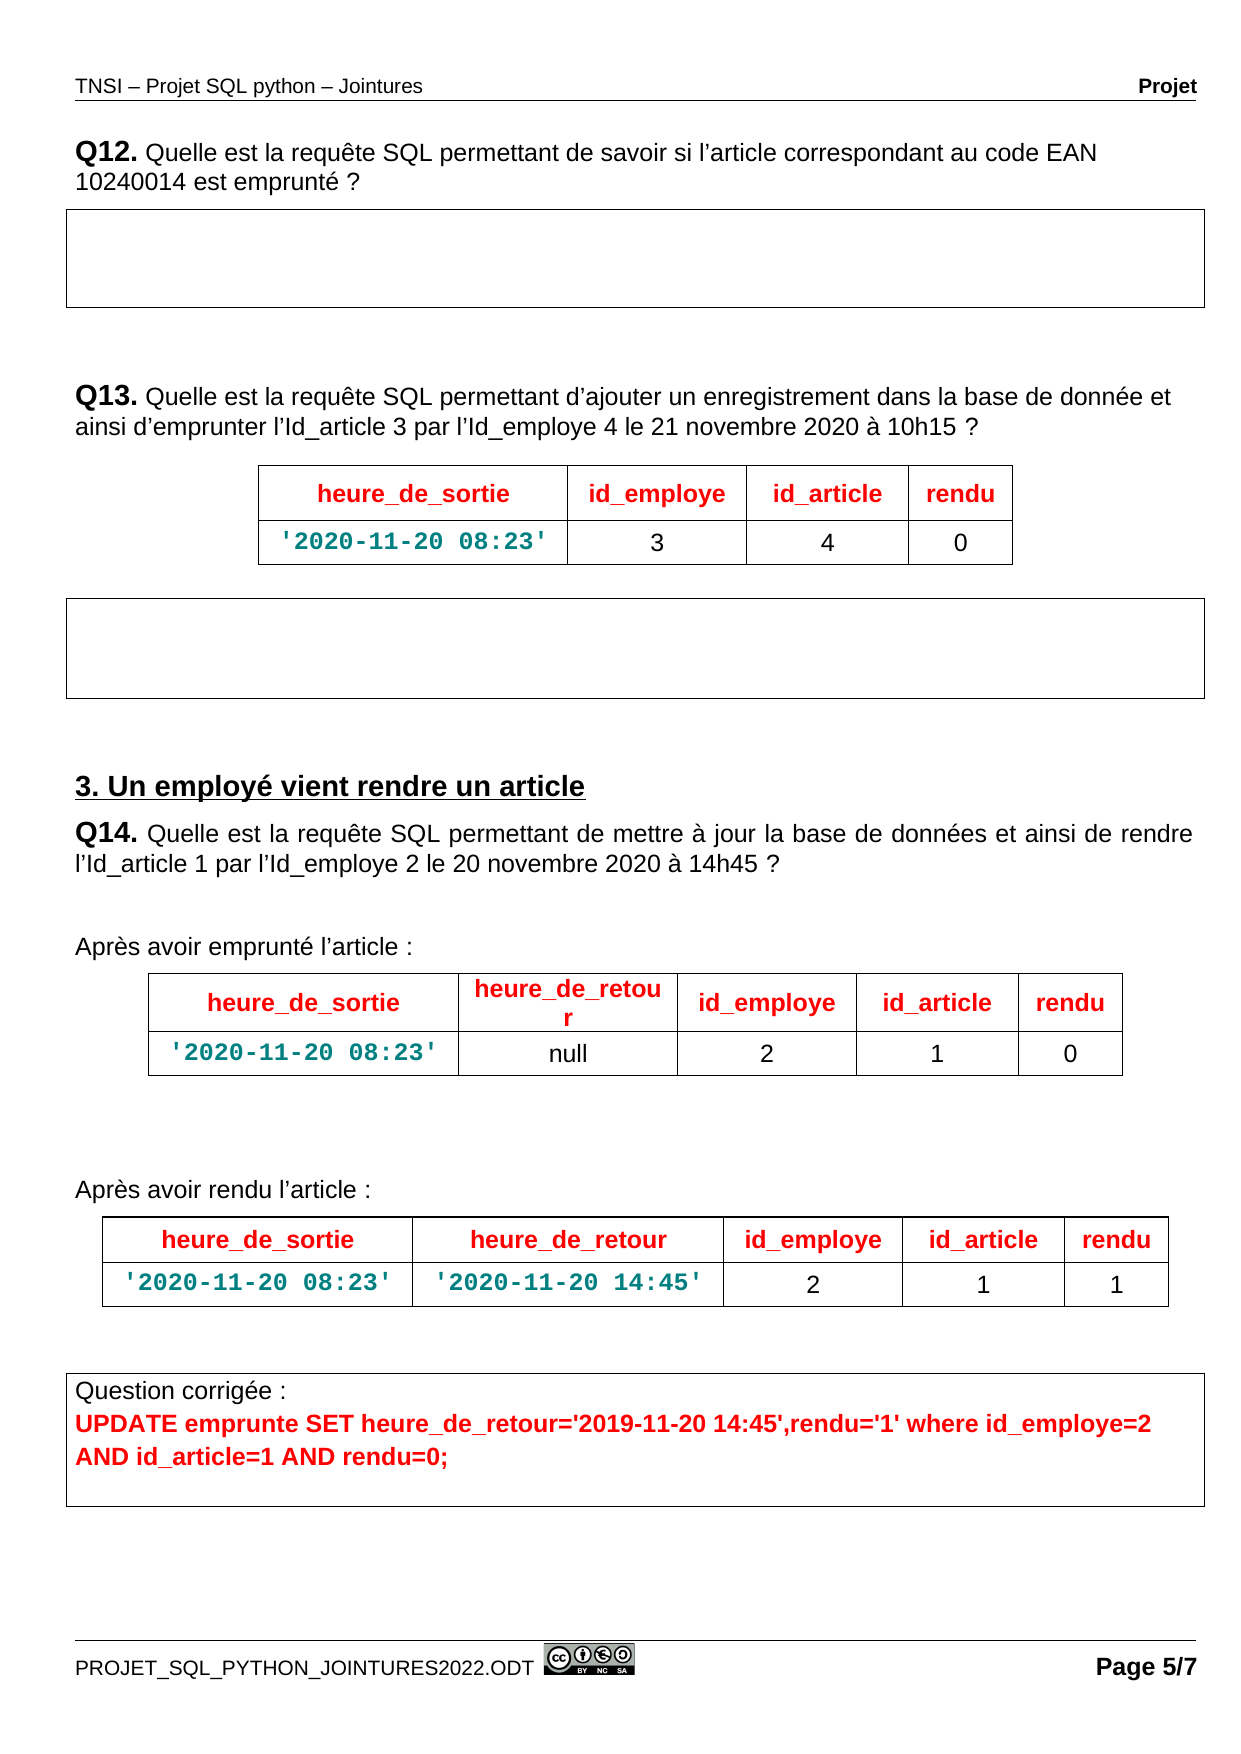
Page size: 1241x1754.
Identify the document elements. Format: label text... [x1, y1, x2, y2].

table_header id_article [857, 974, 1018, 1031]
table_header heure_de_sortie [149, 974, 458, 1031]
table_cell 1 [1065, 1263, 1168, 1306]
text Après avoir rendu l’article : [75, 1175, 1196, 1204]
table_header rendu [1065, 1218, 1168, 1262]
table_cell 0 [909, 521, 1012, 564]
text Q12. Quelle est la requête SQL permettant de savoir si l’article correspondant au code EAN 10240014 est emprunté ? [75, 134, 1196, 196]
table_header rendu [1019, 974, 1122, 1031]
picture [543, 1643, 635, 1675]
table_header heure_de_sortie [103, 1218, 412, 1262]
table_header heure_de_retour [459, 974, 677, 1031]
table_cell 1 [857, 1032, 1018, 1075]
table_header rendu [909, 466, 1012, 520]
text Question corrigée : [67, 1374, 1204, 1404]
table_cell '2020-11-20 14:45' [413, 1263, 723, 1306]
table_cell 2 [724, 1263, 902, 1306]
table_cell '2020-11-20 08:23' [103, 1263, 412, 1306]
table_header heure_de_retour [413, 1218, 723, 1262]
table_header id_employe [724, 1218, 902, 1262]
table_header id_article [903, 1218, 1064, 1262]
table_cell 4 [747, 521, 908, 564]
text UPDATE emprunte SET heure_de_retour='2019-11-20 14:45',rendu='1' where id_employe=2 AND id_article=1 AND rendu=0; [67, 1406, 1204, 1471]
table_header heure_de_sortie [259, 466, 567, 520]
table_cell null [459, 1032, 677, 1075]
table_cell 1 [903, 1263, 1064, 1306]
text Après avoir emprunté l’article : [75, 931, 1196, 960]
table_header id_employe [568, 466, 746, 520]
table_cell 0 [1019, 1032, 1122, 1075]
list Un employé vient rendre un article [75, 769, 1196, 803]
table_header id_article [747, 466, 908, 520]
text Q13. Quelle est la requête SQL permettant d’ajouter un enregistrement dans la base de donnée et ainsi d’emprunter l’Id_article 3 par l’Id_employe 4 le 21 novembre 2020 à 10h15 ? [75, 378, 1196, 440]
table_header id_employe [678, 974, 856, 1031]
table_cell '2020-11-20 08:23' [259, 521, 567, 564]
table_cell 2 [678, 1032, 856, 1075]
text Q14. Quelle est la requête SQL permettant de mettre à jour la base de données et ainsi de rendre l’Id_article 1 par l’Id_employe 2 le 20 novembre 2020 à 14h45 ? [75, 815, 1196, 878]
table_cell '2020-11-20 08:23' [149, 1032, 458, 1075]
table_cell 3 [568, 521, 746, 564]
